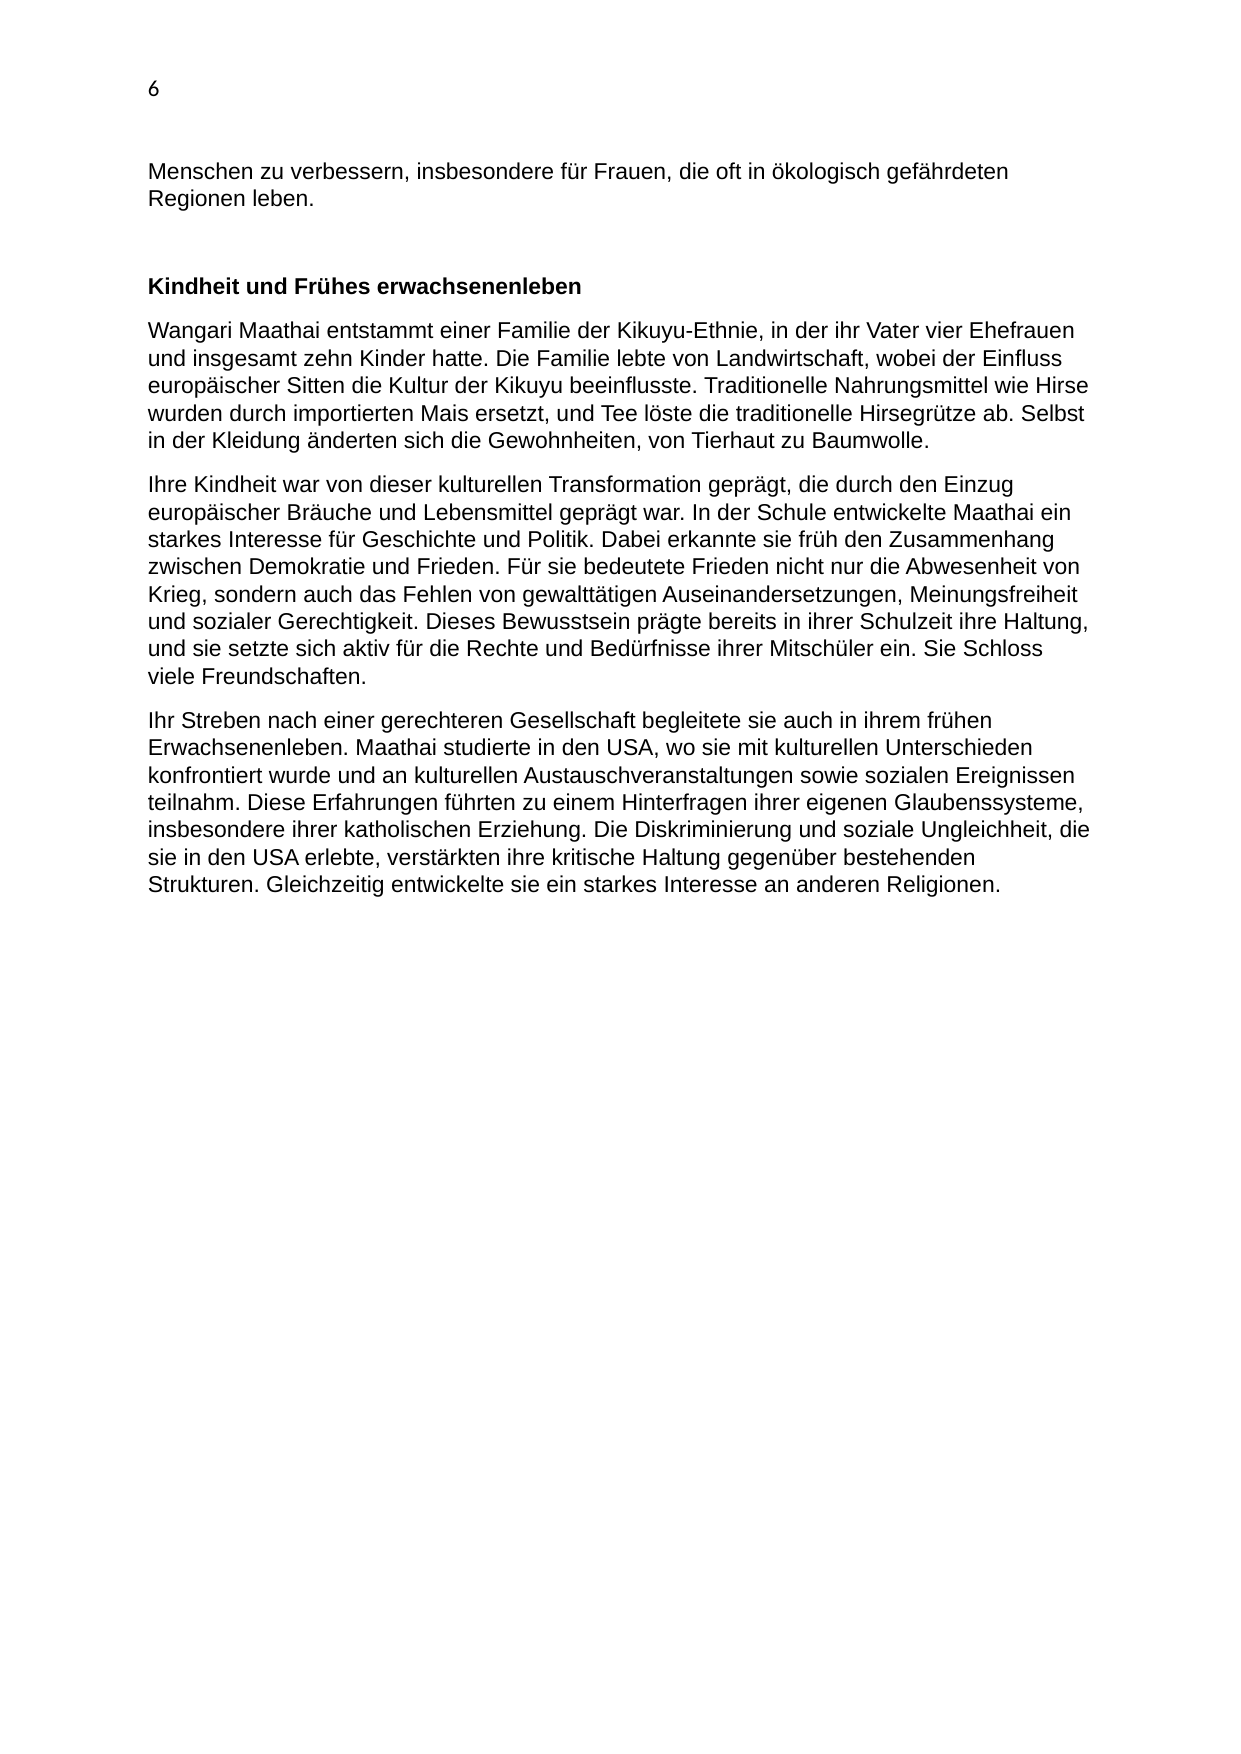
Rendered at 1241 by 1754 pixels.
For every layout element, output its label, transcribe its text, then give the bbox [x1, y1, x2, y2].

text Ihr Streben nach einer gerechteren Gesellschaft begleitete sie auch in ihrem frühen Erwachsenenleben. Maathai studierte in den USA, wo sie mit kulturellen Unterschieden konfrontiert wurde und an kulturellen Austauschveranstaltungen sowie sozialen Ereignissen teilnahm. Diese Erfahrungen führten zu einem Hinterfragen ihrer eigenen Glaubenssysteme, insbesondere ihrer katholischen Erziehung. Die Diskriminierung und soziale Ungleichheit, die sie in den USA erlebte, verstärkten ihre kritische Haltung gegenüber bestehenden Strukturen. Gleichzeitig entwickelte sie ein starkes Interesse an anderen Religionen. [148, 707, 1093, 898]
text Kindheit und Frühes erwachsenenleben [148, 273, 1093, 300]
text Menschen zu verbessern, insbesondere für Frauen, die oft in ökologisch gefährdeten Regionen leben. [148, 158, 1093, 212]
text Ihre Kindheit war von dieser kulturellen Transformation geprägt, die durch den Einzug europäischer Bräuche und Lebensmittel geprägt war. In der Schule entwickelte Maathai ein starkes Interesse für Geschichte und Politik. Dabei erkannte sie früh den Zusammenhang zwischen Demokratie und Frieden. Für sie bedeutete Frieden nicht nur die Abwesenheit von Krieg, sondern auch das Fehlen von gewalttätigen Auseinandersetzungen, Meinungsfreiheit und sozialer Gerechtigkeit. Dieses Bewusstsein prägte bereits in ihrer Schulzeit ihre Haltung, und sie setzte sich aktiv für die Rechte und Bedürfnisse ihrer Mitschüler ein. Sie Schloss viele Freundschaften. [148, 471, 1093, 689]
text Wangari Maathai entstammt einer Familie der Kikuyu-Ethnie, in der ihr Vater vier Ehefrauen und insgesamt zehn Kinder hatte. Die Familie lebte von Landwirtschaft, wobei der Einfluss europäischer Sitten die Kultur der Kikuyu beeinflusste. Traditionelle Nahrungsmittel wie Hirse wurden durch importierten Mais ersetzt, und Tee löste die traditionelle Hirsegrütze ab. Selbst in der Kleidung änderten sich die Gewohnheiten, von Tierhaut zu Baumwolle. [148, 317, 1093, 453]
